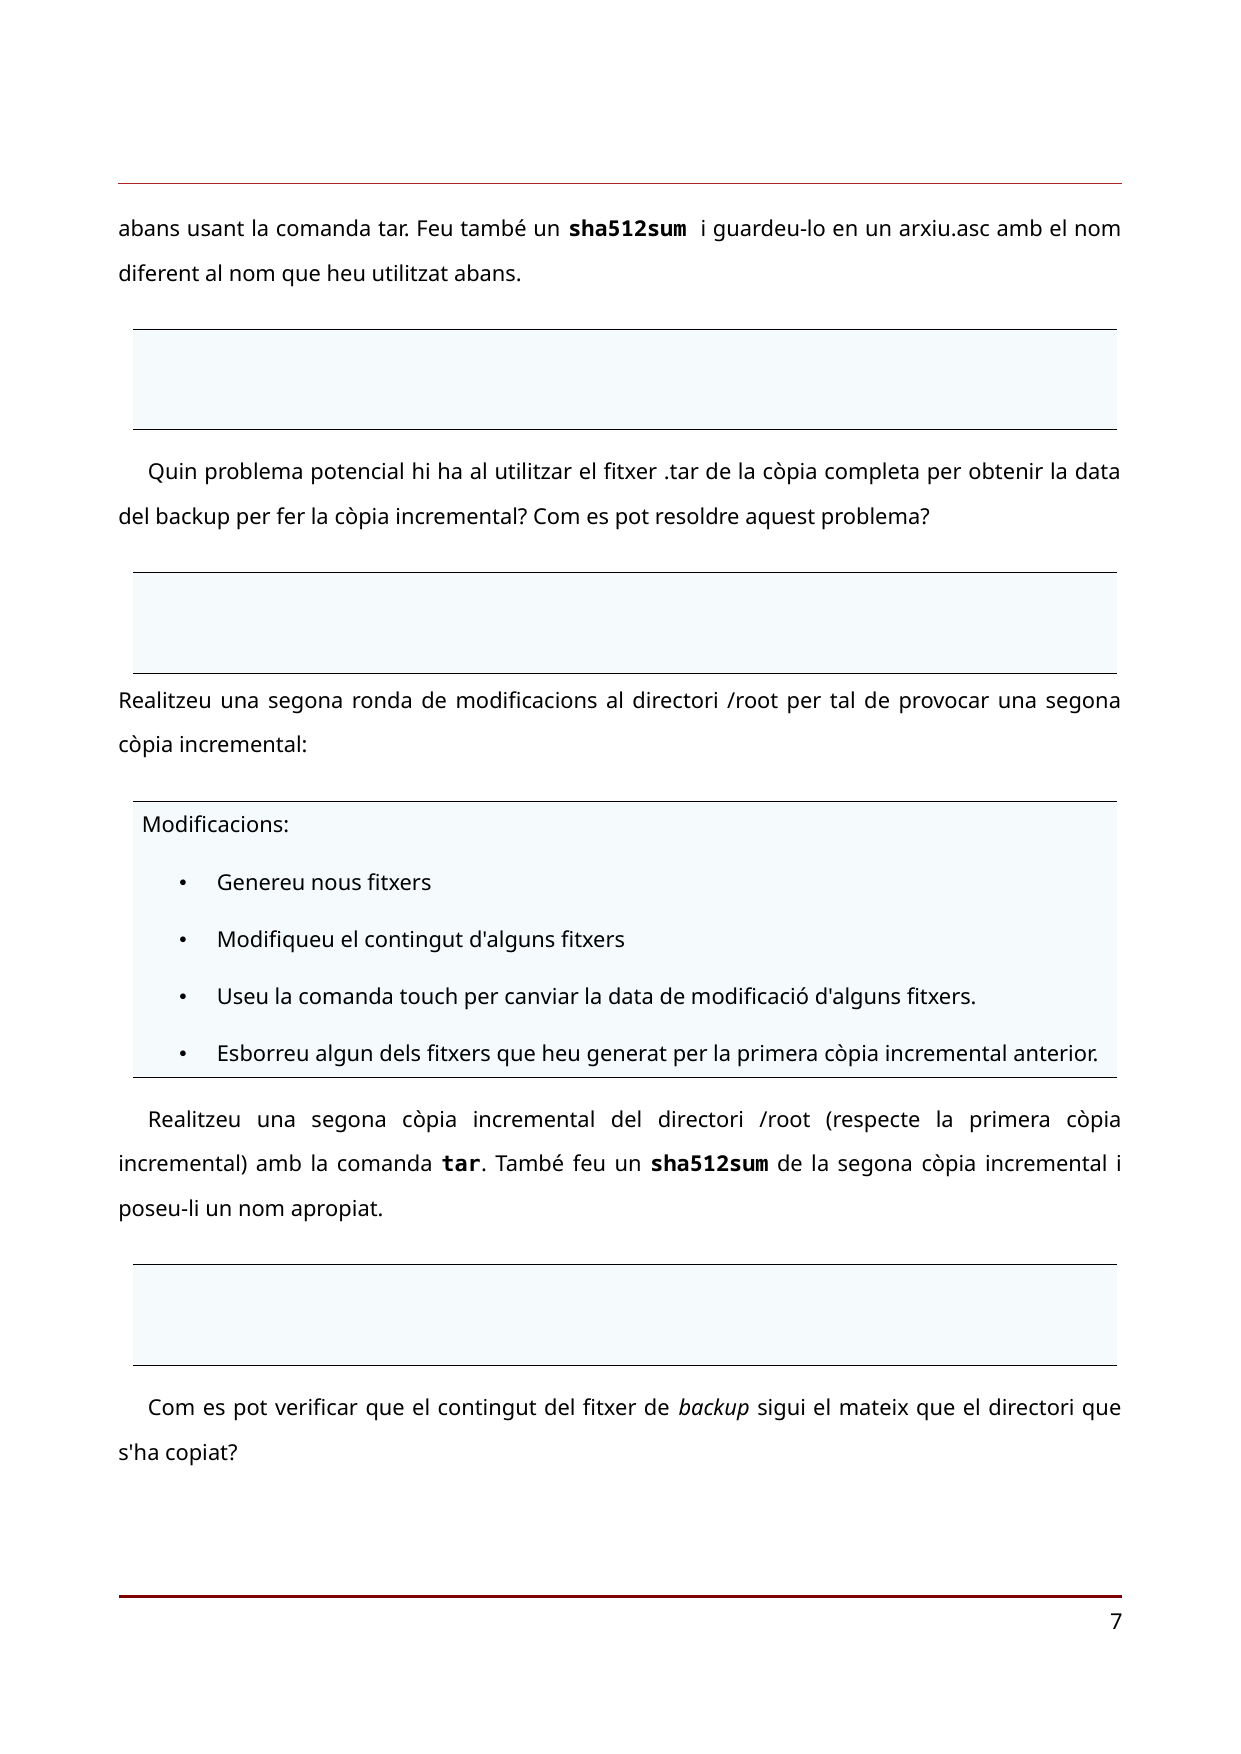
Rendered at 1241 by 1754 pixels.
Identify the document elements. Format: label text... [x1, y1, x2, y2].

list Useu la comanda touch per canviar la data de modificació d'alguns fitxers. [179, 981, 1108, 1011]
text Realitzeu una segona còpia incremental del directori /root (respecte la primera còpia incremental) amb la comanda tar. També feu un sha512sum de la segona còpia incremental i poseu-li un nom apropiat. [118, 787, 1122, 1223]
list Genereu nous fitxers [179, 867, 1108, 896]
list Esborreu algun dels fitxers que heu generat per la primera còpia incremental anterior. [179, 1038, 1108, 1068]
text Modificacions: [142, 809, 1108, 839]
list Modifiqueu el contingut d'alguns fitxers [179, 924, 1108, 954]
text abans usant la comanda tar. Feu també un sha512sum i guardeu-lo en un arxiu.asc amb el nom diferent al nom que heu utilitzat abans. [118, 213, 1122, 287]
text Quin problema potencial hi ha al utilitzar el fitxer .tar de la còpia completa per obtenir la data del backup per fer la còpia incremental? Com es pot resoldre aquest problema? [118, 315, 1122, 531]
text Realitzeu una segona ronda de modificacions al directori /root per tal de provocar una segona còpia incremental: [118, 558, 1122, 759]
text Com es pot verificar que el contingut del fitxer de backup sigui el mateix que el directori que s'ha copiat? [118, 1250, 1122, 1466]
